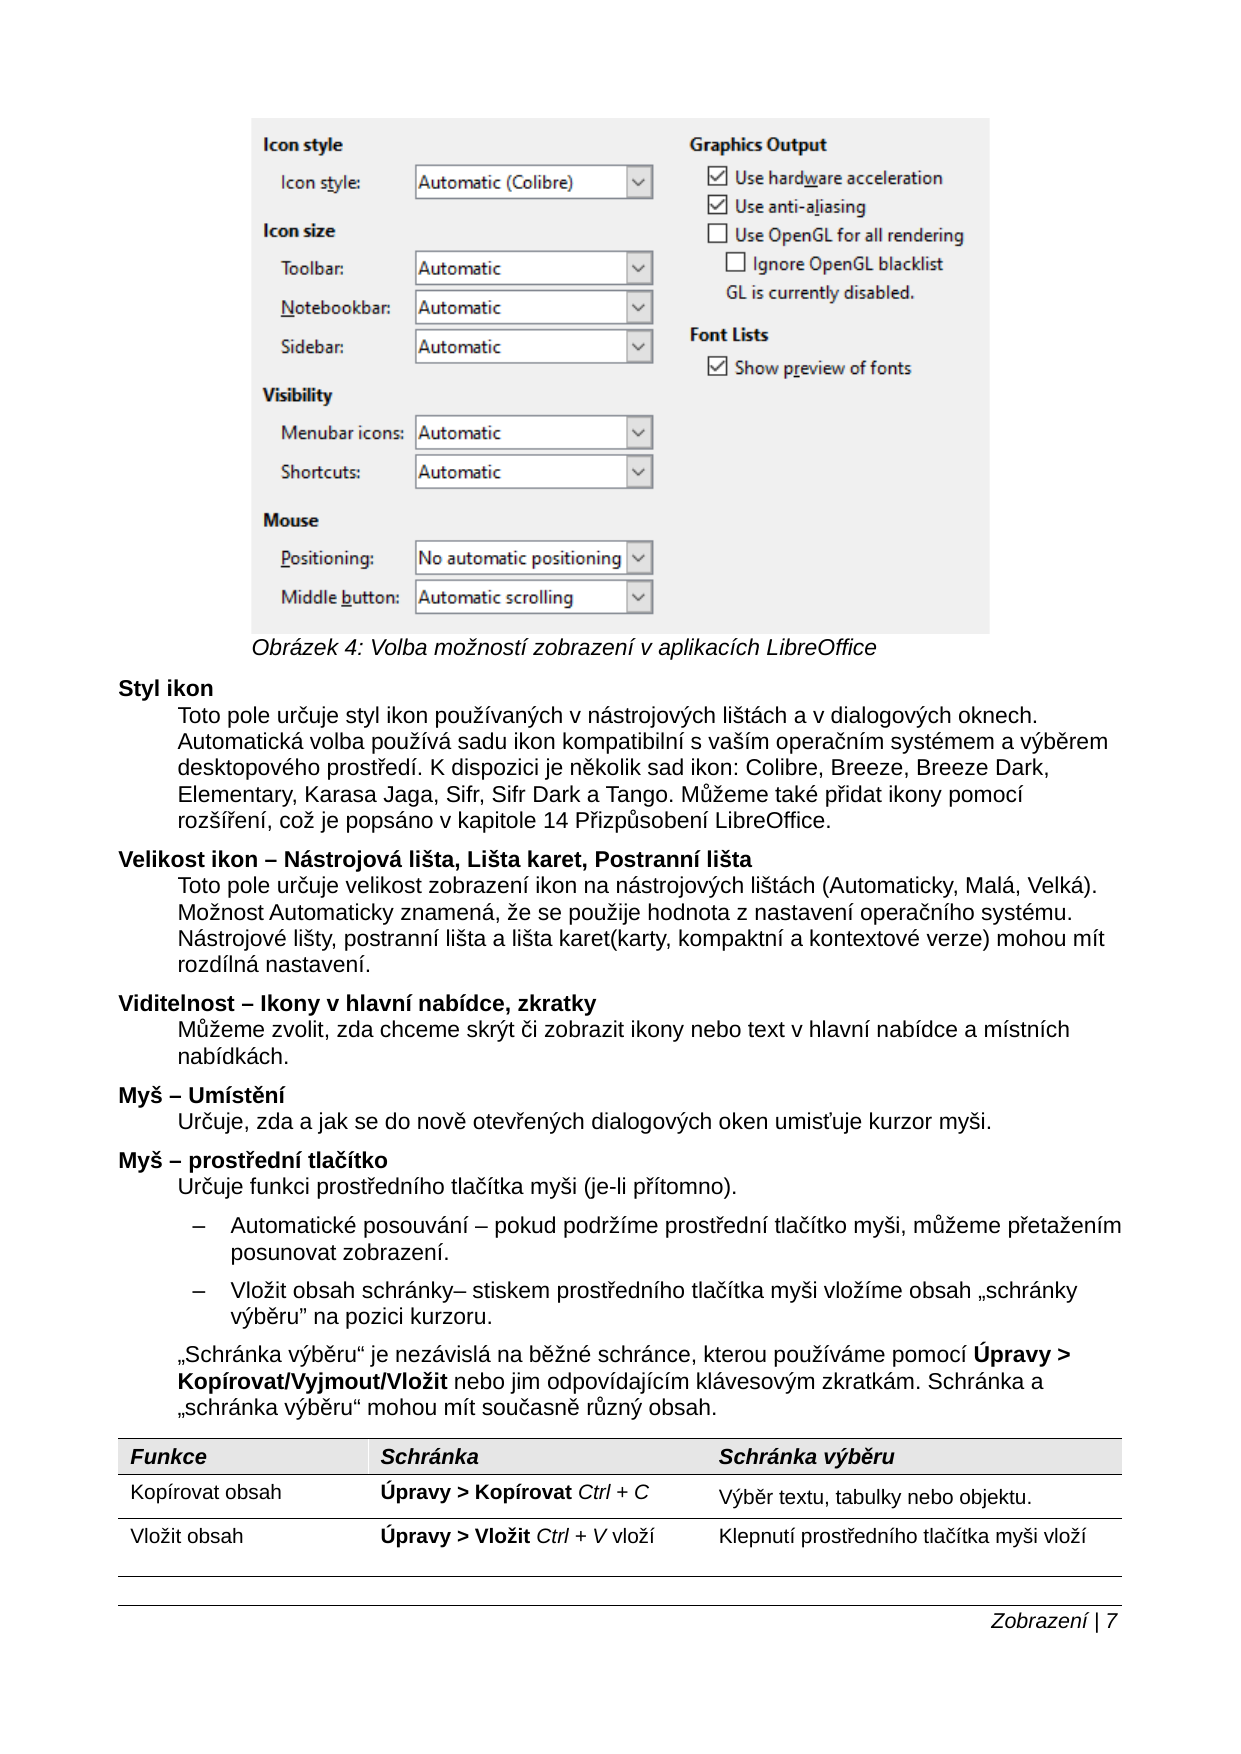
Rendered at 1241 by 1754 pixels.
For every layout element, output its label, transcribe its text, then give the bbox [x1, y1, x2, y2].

text Obrázek 4: Volba možností zobrazení v aplikacích LibreOffice [251, 634, 989, 660]
table_cell Klepnutí prostředního tlačítka myši vloží [707, 1519, 1122, 1576]
text Toto pole určuje styl ikon používaných v nástrojových lištách a v dialogových oknech. Automatická volba používá sadu ikon kompatibilní s vaším operačním systémem a výběrem desktopového prostředí. K dispozici je několik sad ikon: Colibre, Breeze, Breeze Dark, Elementary, Karasa Jaga, Sifr, Sifr Dark a Tango. Můžeme také přidat ikony pomocí rozšíření, což je popsáno v kapitole 14 Přizpůsobení LibreOffice. [177, 702, 1122, 833]
table_header Schránka [369, 1439, 707, 1474]
text Toto pole určuje velikost zobrazení ikon na nástrojových lištách (Automaticky, Malá, Velká). Možnost Automaticky znamená, že se použije hodnota z nastavení operačního systému. Nástrojové lišty, postranní lišta a lišta karet(karty, kompaktní a kontextové verze) mohou mít rozdílná nastavení. [177, 872, 1122, 978]
table_cell Úpravy > Kopírovat Ctrl + C [369, 1475, 707, 1518]
text Viditelnost – Ikony v hlavní nabídce, zkratky [118, 990, 1122, 1016]
table_header Schránka výběru [707, 1439, 1122, 1474]
text Velikost ikon – Nástrojová lišta, Lišta karet, Postranní lišta [118, 846, 1122, 872]
table_cell Vložit obsah [118, 1519, 368, 1576]
text Styl ikon [118, 675, 1122, 702]
picture [251, 118, 990, 634]
text Určuje, zda a jak se do nově otevřených dialogových oken umisťuje kurzor myši. [177, 1108, 1122, 1134]
text „Schránka výběru“ je nezávislá na běžné schránce, kterou používáme pomocí Úpravy > Kopírovat/Vyjmout/Vložit nebo jim odpovídajícím klávesovým zkratkám. Schránka a „schránka výběru“ mohou mít současně různý obsah. [177, 1341, 1122, 1421]
text Myš – prostřední tlačítko [118, 1147, 1122, 1173]
table_cell Úpravy > Vložit Ctrl + V vloží [369, 1519, 707, 1576]
text Určuje funkci prostředního tlačítka myši (je-li přítomno). [177, 1173, 1122, 1199]
table_cell Výběr textu, tabulky nebo objektu. [707, 1475, 1122, 1518]
table_header Funkce [118, 1439, 368, 1474]
text Myš – Umístění [118, 1082, 1122, 1108]
list Automatické posouvání – pokud podržíme prostřední tlačítko myši, můžeme přetažením posunovat zobrazení. [192, 1212, 1122, 1265]
text Můžeme zvolit, zda chceme skrýt či zobrazit ikony nebo text v hlavní nabídce a místních nabídkách. [177, 1016, 1122, 1069]
table_cell Kopírovat obsah [118, 1475, 368, 1518]
list Vložit obsah schránky– stiskem prostředního tlačítka myši vložíme obsah „schránky výběru” na pozici kurzoru. [192, 1277, 1122, 1329]
